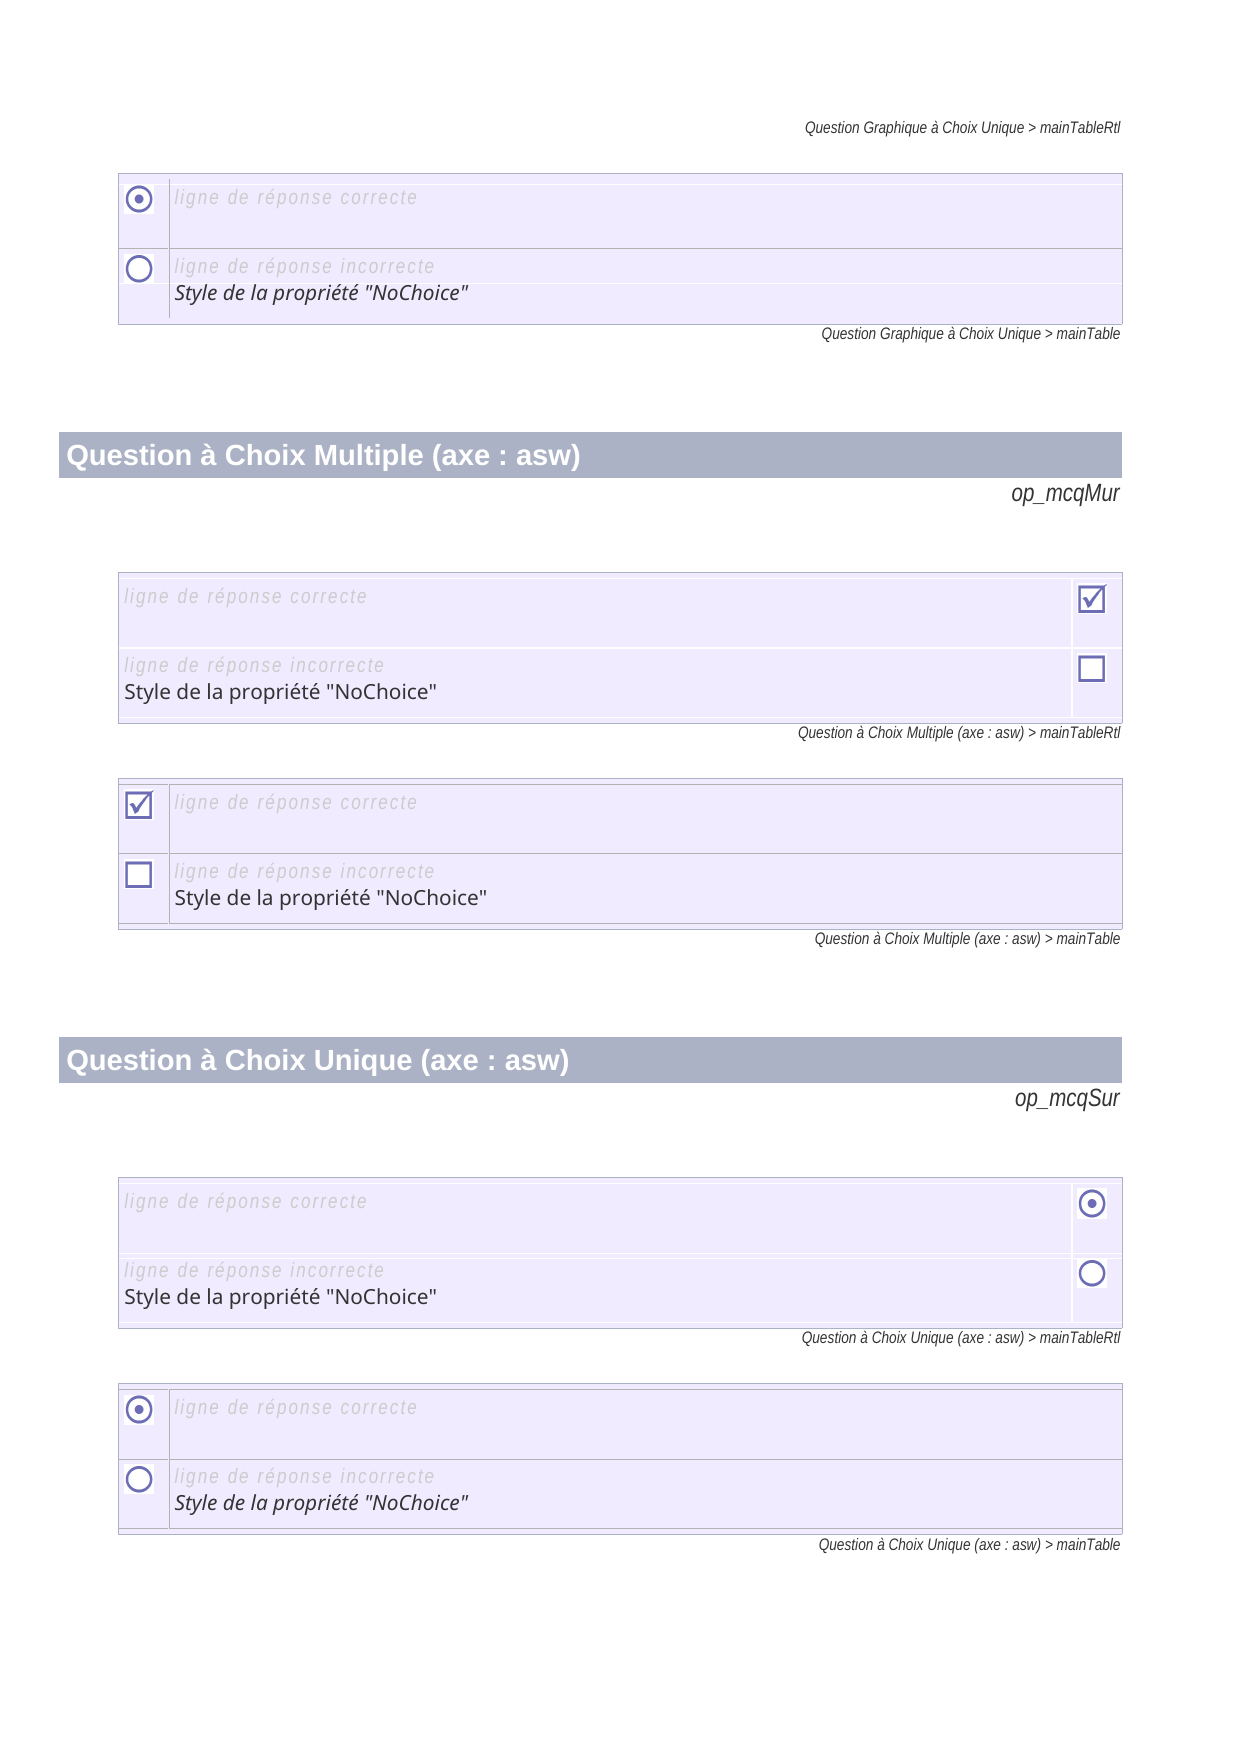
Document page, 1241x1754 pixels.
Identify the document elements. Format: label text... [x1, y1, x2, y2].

table_cell [119, 854, 168, 923]
table_header [119, 185, 168, 248]
picture [1077, 1188, 1107, 1219]
table_header [119, 924, 1122, 929]
title Question à Choix Unique (axe : asw) [60, 1038, 1122, 1082]
table_cell ligne de réponse incorrecte Style de la propriété "NoChoice" [170, 854, 1122, 923]
title Question Graphique à Choix Unique > mainTableRtl [118, 118, 1122, 137]
table_header [1073, 1184, 1122, 1253]
table_header ligne de réponse correcte [170, 785, 1122, 853]
table_cell ligne de réponse incorrecte Style de la propriété "NoChoice" [170, 1460, 1122, 1528]
table_header [119, 1390, 168, 1459]
table_cell [119, 1460, 168, 1528]
table_cell [1073, 1254, 1122, 1258]
table_cell [1073, 649, 1122, 717]
table_header [119, 718, 1122, 723]
table_cell ligne de réponse incorrecte Style de la propriété "NoChoice" [119, 649, 1071, 717]
table_header [119, 1529, 1122, 1534]
picture [1077, 653, 1107, 683]
title Question à Choix Multiple (axe : asw) [60, 433, 1122, 477]
table_header [119, 573, 1122, 578]
table_header [119, 1384, 1122, 1389]
table_header [119, 779, 1122, 784]
table_cell [1073, 1259, 1122, 1322]
picture [124, 254, 154, 284]
title Question à Choix Multiple (axe : asw) > mainTableRtl [118, 724, 1122, 742]
table_header [119, 174, 1122, 184]
table_header ligne de réponse correcte [119, 1184, 1071, 1253]
table_header ligne de réponse correcte [170, 179, 1122, 248]
picture [124, 859, 154, 889]
table_header ligne de réponse correcte [170, 1390, 1122, 1459]
table_cell [119, 249, 168, 283]
picture [124, 1395, 154, 1425]
picture [1077, 583, 1107, 614]
table_cell ligne de réponse incorrecte Style de la propriété "NoChoice" [170, 249, 1122, 318]
title Question à Choix Unique (axe : asw) > mainTable [118, 1535, 1122, 1553]
table_header [1073, 579, 1122, 647]
subtitle op_mcqMur [118, 478, 1122, 507]
subtitle op_mcqSur [118, 1083, 1122, 1112]
picture [124, 1464, 154, 1494]
picture [124, 789, 154, 820]
picture [124, 184, 154, 214]
table_cell [119, 284, 168, 318]
picture [1077, 1258, 1107, 1288]
table_header ligne de réponse correcte [119, 579, 1071, 647]
table_header [119, 1323, 1122, 1328]
table_header [119, 785, 168, 853]
table_header [119, 179, 168, 184]
table_header [119, 284, 1122, 324]
table_header [119, 1178, 1122, 1183]
title Question Graphique à Choix Unique > mainTable [118, 325, 1122, 343]
title Question à Choix Unique (axe : asw) > mainTableRtl [118, 1329, 1122, 1347]
title Question à Choix Multiple (axe : asw) > mainTable [118, 930, 1122, 948]
table_cell ligne de réponse incorrecte Style de la propriété "NoChoice" [119, 1254, 1071, 1322]
